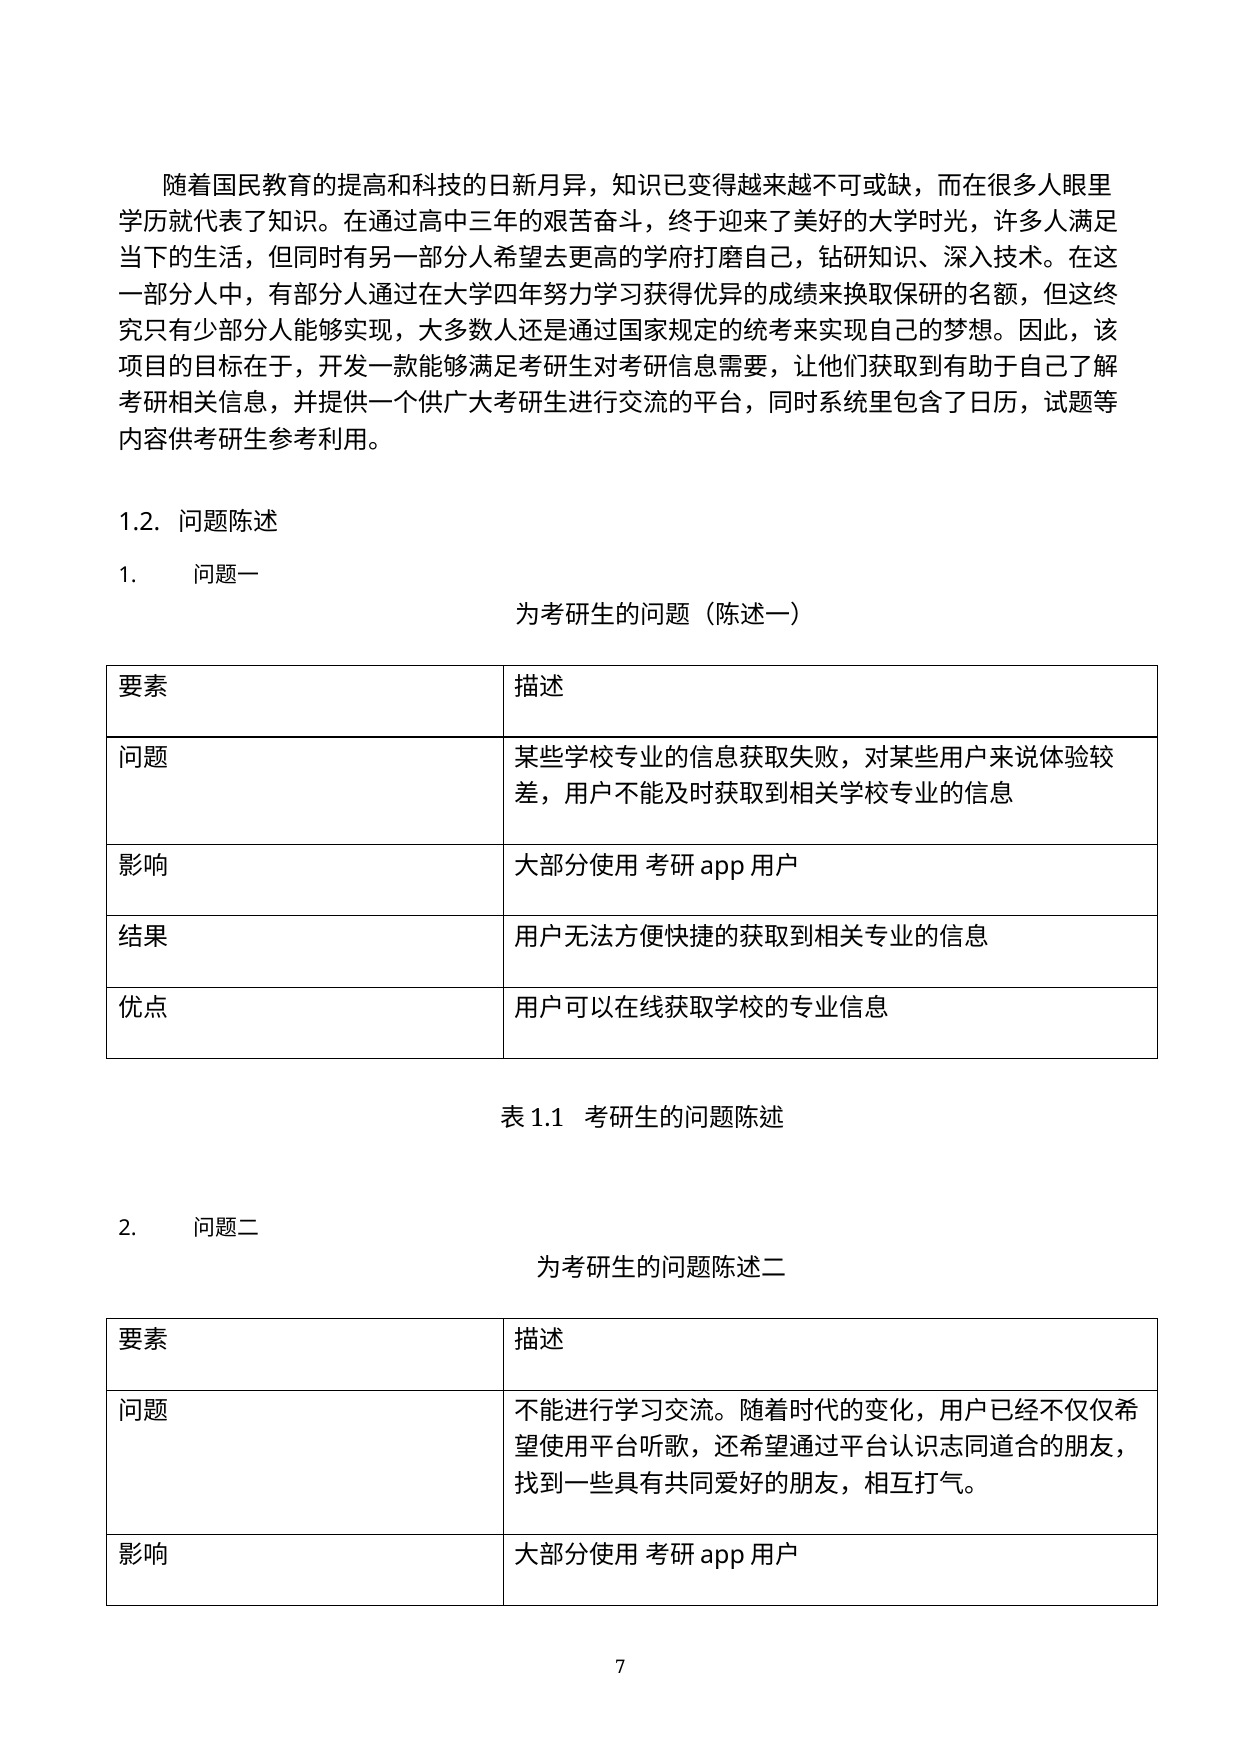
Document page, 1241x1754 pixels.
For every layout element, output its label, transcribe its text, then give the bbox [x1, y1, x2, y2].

subtitle 问题陈述 [118, 501, 1122, 538]
table_cell 用户可以在线获取学校的专业信息 [504, 988, 1157, 1058]
table_header 要素 [107, 666, 503, 736]
table_cell 问题 [107, 1391, 503, 1533]
table_cell 大部分使用 考研app用户 [504, 845, 1157, 915]
table_header 描述 [504, 666, 1157, 736]
table_cell 用户无法方便快捷的获取到相关专业的信息 [504, 916, 1157, 987]
table_cell 不能进行学习交流。随着时代的变化，用户已经不仅仅希望使用平台听歌，还希望通过平台认识志同道合的朋友，找到一些具有共同爱好的朋友，相互打气。 [504, 1391, 1157, 1533]
table_cell 影响 [107, 845, 503, 915]
text 随着国民教育的提高和科技的日新月异，知识已变得越来越不可或缺，而在很多人眼里学历就代表了知识。在通过高中三年的艰苦奋斗，终于迎来了美好的大学时光，许多人满足当下的生活，但同时有另一部分人希望去更高的学府打磨自己，钻研知识、深入技术。在这一部分人中，有部分人通过在大学四年努力学习获得优异的成绩来换取保研的名额，但这终究只有少部分人能够实现，大多数人还是通过国家规定的统考来实现自己的梦想。因此，该项目的目标在于，开发一款能够满足考研生对考研信息需要，让他们获取到有助于自己了解考研相关信息，并提供一个供广大考研生进行交流的平台，同时系统里包含了日历，试题等内容供考研生参考利用。 [118, 165, 1122, 455]
table_header 要素 [107, 1319, 503, 1389]
text 表1.1 考研生的问题陈述 [118, 1100, 1122, 1134]
table_cell 问题 [107, 738, 503, 844]
table_cell 结果 [107, 916, 503, 987]
table_header 描述 [504, 1319, 1157, 1389]
table_cell 影响 [107, 1535, 503, 1605]
text 为考研生的问题（陈述一） [201, 595, 1122, 631]
text 为考研生的问题陈述二 [201, 1248, 1122, 1284]
subtitle 问题一 [118, 557, 1122, 588]
table_cell 某些学校专业的信息获取失败，对某些用户来说体验较差，用户不能及时获取到相关学校专业的信息 [504, 738, 1157, 844]
subtitle 问题二 [118, 1210, 1122, 1242]
table_cell 优点 [107, 988, 503, 1058]
table_cell 大部分使用 考研app用户 [504, 1535, 1157, 1605]
